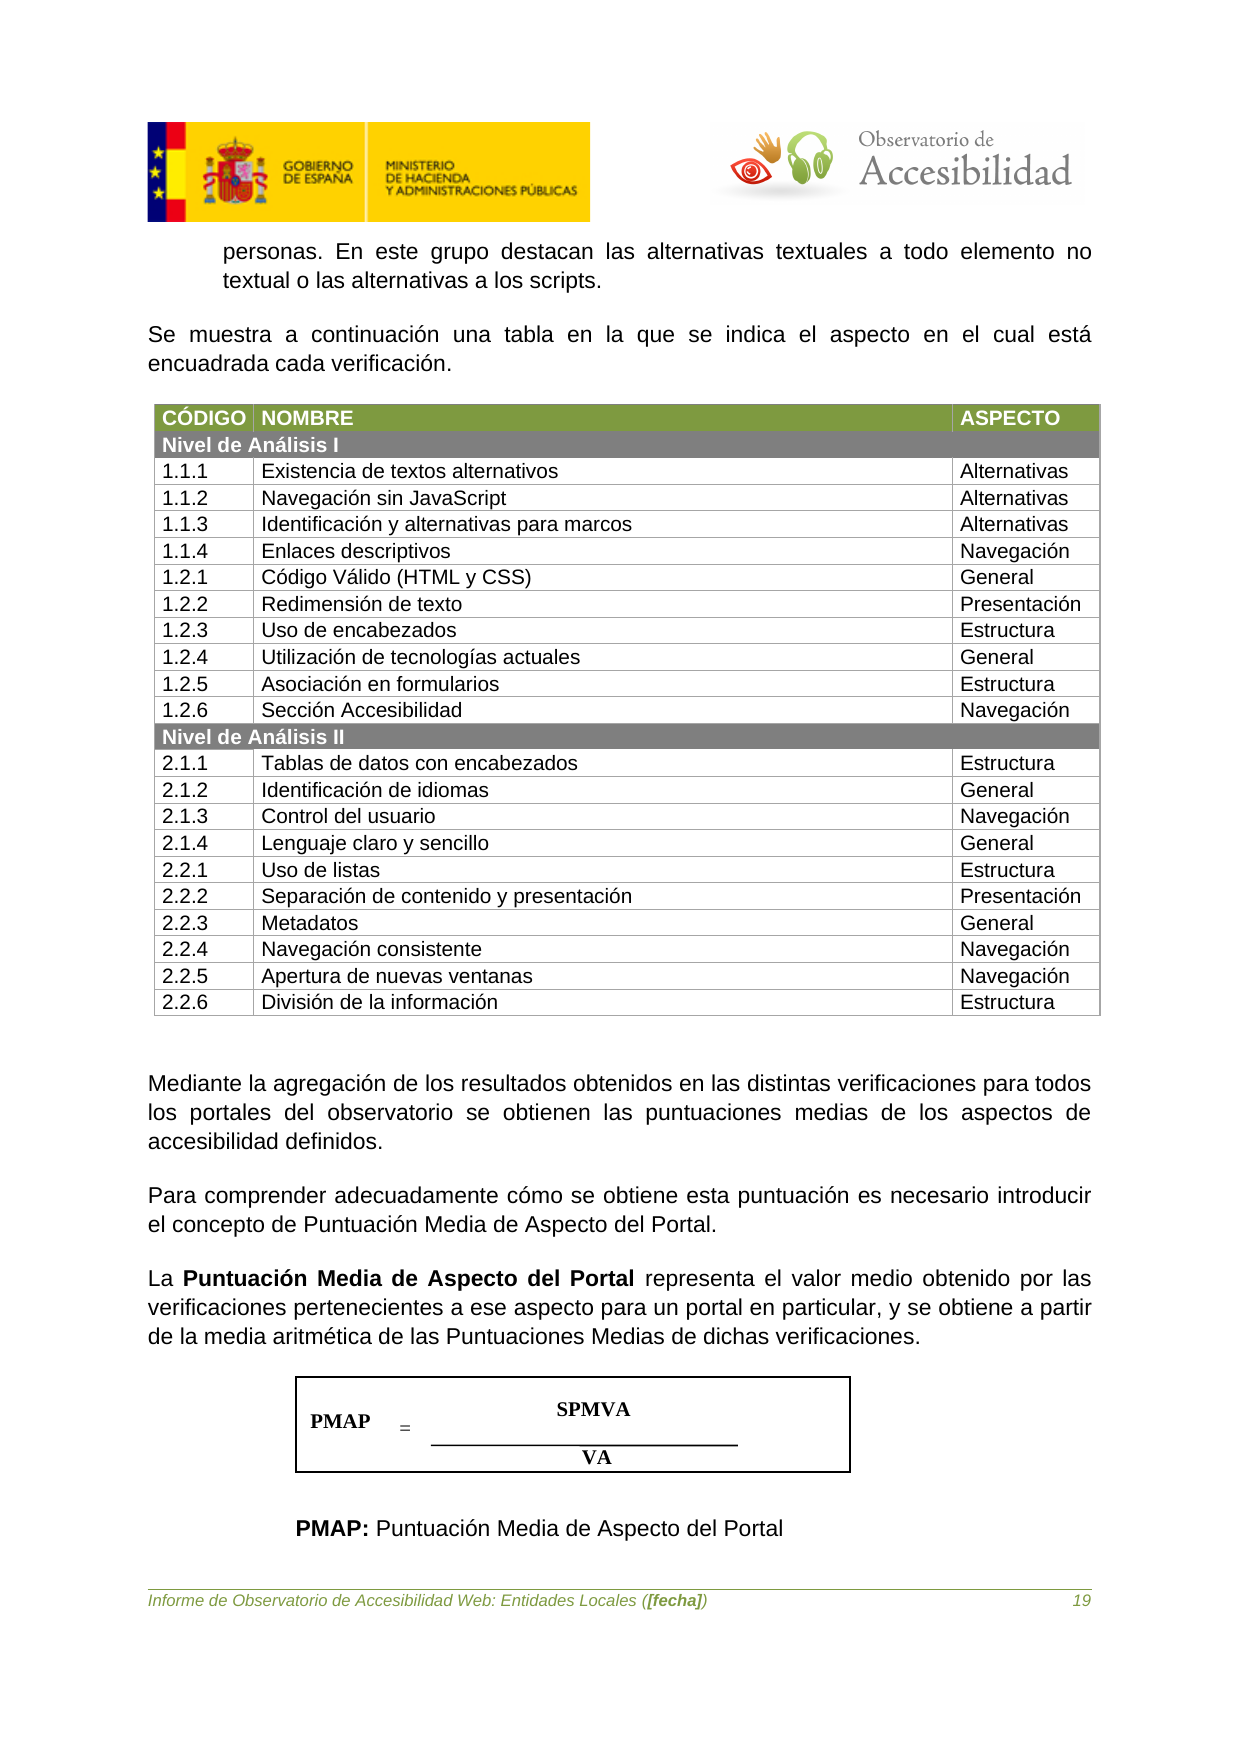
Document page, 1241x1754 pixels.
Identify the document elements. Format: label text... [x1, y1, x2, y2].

table_cell Asociación en formularios [254, 671, 952, 696]
table_cell 2.2.1 [155, 857, 253, 882]
text PMAP: Puntuación Media de Aspecto del Portal [295, 1515, 1092, 1542]
table_cell Código Válido (HTML y CSS) [254, 565, 952, 590]
table_cell Metadatos [254, 910, 952, 935]
table_cell Alternativas [953, 511, 1099, 537]
table_cell 1.2.3 [155, 618, 253, 643]
table_cell 1.2.2 [155, 591, 253, 617]
table_cell 1.1.2 [155, 485, 253, 510]
table_cell General [953, 777, 1099, 802]
table_cell 2.1.2 [155, 777, 253, 802]
text La Puntuación Media de Aspecto del Portal representa el valor medio obtenido por las verificaciones pertenecientes a ese aspecto para un portal en particular, y se obtiene a partir de la media aritmética de las Puntuaciones Medias de dichas verificaciones. [148, 1265, 1092, 1349]
table_cell Nivel de Análisis II [155, 724, 1099, 749]
table_cell Nivel de Análisis I [155, 432, 1099, 457]
list personas. En este grupo destacan las alternativas textuales a todo elemento no textual o las alternativas a los scripts. [185, 238, 1092, 293]
table_cell Separación de contenido y presentación [254, 883, 952, 909]
table_cell 2.2.6 [155, 990, 253, 1015]
table_cell Alternativas [953, 485, 1099, 510]
table_cell Navegación [953, 538, 1099, 563]
text Se muestra a continuación una tabla en la que se indica el aspecto en el cual está encuadrada cada verificación. [148, 321, 1092, 376]
table_cell 2.2.5 [155, 963, 253, 988]
table_cell Presentación [953, 883, 1099, 909]
table_cell Redimensión de texto [254, 591, 952, 617]
table_cell Navegación [953, 963, 1099, 988]
table_cell General [953, 830, 1099, 856]
table_cell General [953, 644, 1099, 670]
table_cell 1.1.1 [155, 458, 253, 484]
table_cell 1.2.5 [155, 671, 253, 696]
table_cell Estructura [953, 990, 1099, 1015]
table_cell Enlaces descriptivos [254, 538, 952, 563]
table_cell 2.1.4 [155, 830, 253, 856]
table_cell Uso de listas [254, 857, 952, 882]
table_cell 2.2.2 [155, 883, 253, 909]
table_cell 2.2.3 [155, 910, 253, 935]
picture [147, 122, 591, 222]
table_cell General [953, 910, 1099, 935]
table_cell 1.2.6 [155, 697, 253, 723]
table_cell Navegación sin JavaScript [254, 485, 952, 510]
table_header ASPECTO [953, 405, 1099, 431]
table_cell Navegación [953, 936, 1099, 962]
table_cell Navegación [953, 697, 1099, 723]
table_cell Utilización de tecnologías actuales [254, 644, 952, 670]
table_cell Estructura [953, 671, 1099, 696]
table_cell Identificación de idiomas [254, 777, 952, 802]
table_cell Estructura [953, 857, 1099, 882]
table_header NOMBRE [254, 405, 952, 431]
table_cell Alternativas [953, 458, 1099, 484]
table_cell Navegación [953, 804, 1099, 829]
table_cell 1.1.4 [155, 538, 253, 563]
table_cell 1.2.1 [155, 565, 253, 590]
table_cell Lenguaje claro y sencillo [254, 830, 952, 856]
table_cell Uso de encabezados [254, 618, 952, 643]
table_cell Apertura de nuevas ventanas [254, 963, 952, 988]
table_cell Tablas de datos con encabezados [254, 749, 952, 776]
table_cell Control del usuario [254, 804, 952, 829]
table_cell 2.2.4 [155, 936, 253, 962]
table_cell 1.1.3 [155, 511, 253, 537]
table_cell 2.1.1 [155, 750, 253, 776]
table_cell Navegación consistente [254, 936, 952, 962]
table_cell Estructura [953, 749, 1099, 776]
table_cell Estructura [953, 618, 1099, 643]
table_cell General [953, 565, 1099, 590]
table_cell 1.2.4 [155, 644, 253, 670]
picture [710, 122, 1086, 205]
table_cell Presentación [953, 591, 1099, 617]
table_header CÓDIGO [155, 405, 253, 431]
table_cell División de la información [254, 990, 952, 1015]
table_cell Sección Accesibilidad [254, 697, 952, 723]
table_cell 2.1.3 [155, 804, 253, 829]
text Para comprender adecuadamente cómo se obtiene esta puntuación es necesario introducir el concepto de Puntuación Media de Aspecto del Portal. [148, 1182, 1092, 1237]
table_cell Identificación y alternativas para marcos [254, 511, 952, 537]
text Mediante la agregación de los resultados obtenidos en las distintas verificaciones para todos los portales del observatorio se obtienen las puntuaciones medias de los aspectos de accesibilidad definidos. [148, 1070, 1092, 1154]
table_cell Existencia de textos alternativos [254, 458, 952, 484]
